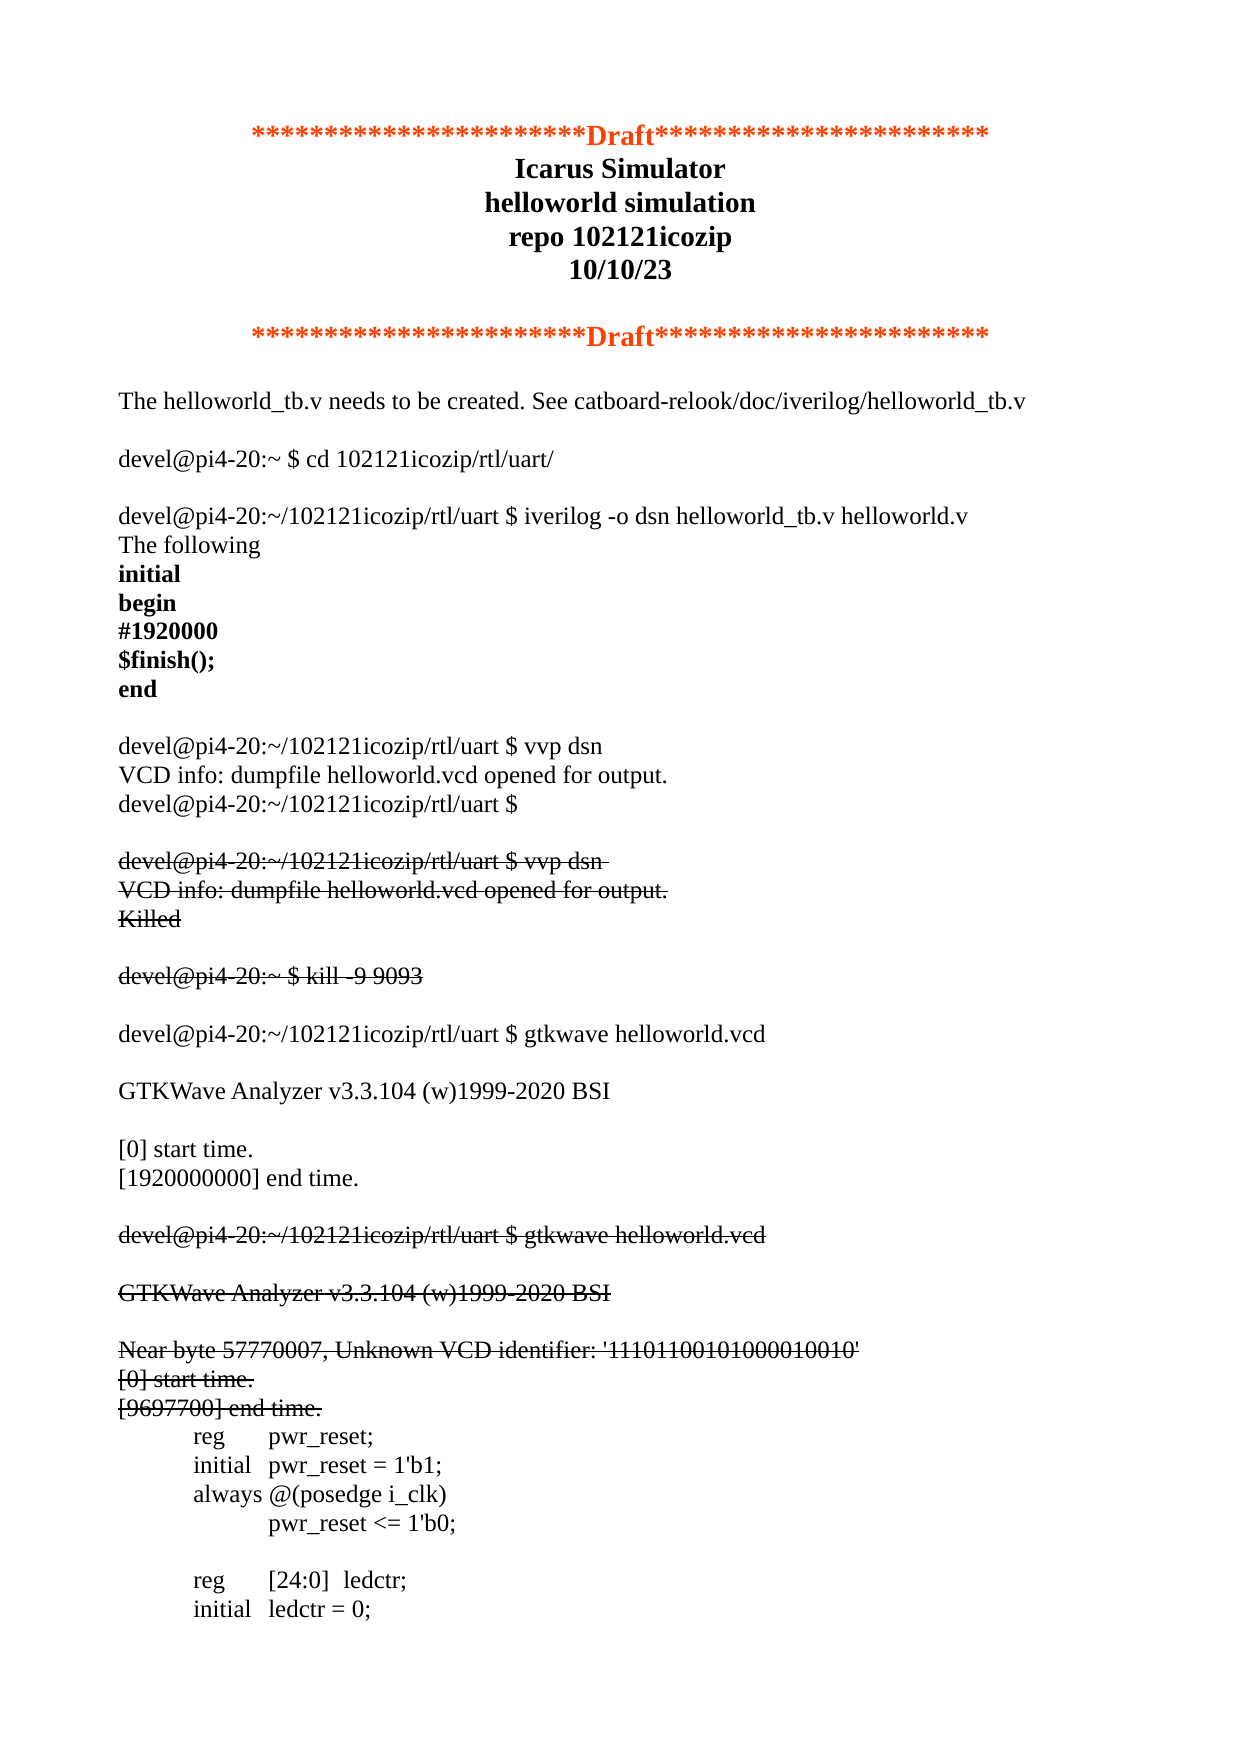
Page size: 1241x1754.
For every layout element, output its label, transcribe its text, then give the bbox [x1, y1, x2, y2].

text initial pwr_reset = 1'b1; [118, 1450, 1122, 1479]
text GTKWave Analyzer v3.3.104 (w)1999-2020 BSI [118, 1278, 1122, 1306]
text devel@pi4-20:~/102121icozip/rtl/uart $ iverilog -o dsn helloworld_tb.v helloworld.v [118, 501, 1122, 530]
text devel@pi4-20:~/102121icozip/rtl/uart $ [118, 789, 1122, 818]
text [0] start time. [118, 1134, 1122, 1163]
text reg pwr_reset; [118, 1421, 1122, 1450]
text $finish(); [118, 645, 1122, 674]
text pwr_reset <= 1'b0; [118, 1508, 1122, 1536]
text The helloworld_tb.v needs to be created. See catboard-relook/doc/iverilog/helloworld_tb.v [118, 386, 1122, 415]
text devel@pi4-20:~ $ cd 102121icozip/rtl/uart/ [118, 444, 1122, 473]
text GTKWave Analyzer v3.3.104 (w)1999-2020 BSI [118, 1076, 1122, 1105]
text [9697700] end time. [118, 1393, 1122, 1421]
text The following [118, 530, 1122, 559]
text devel@pi4-20:~/102121icozip/rtl/uart $ gtkwave helloworld.vcd [118, 1019, 1122, 1048]
text ***********************Draft*********************** [118, 118, 1122, 152]
text ***********************Draft*********************** [118, 319, 1122, 353]
text devel@pi4-20:~/102121icozip/rtl/uart $ vvp dsn [118, 731, 1122, 760]
text always @(posedge i_clk) [118, 1479, 1122, 1508]
text helloworld simulation [118, 185, 1122, 219]
text VCD info: dumpfile helloworld.vcd opened for output. [118, 760, 1122, 789]
text 10/10/23 [118, 252, 1122, 286]
text initial ledctr = 0; [118, 1594, 1122, 1623]
text reg [24:0] ledctr; [118, 1565, 1122, 1594]
text repo 102121icozip [118, 219, 1122, 252]
text end [118, 674, 1122, 703]
text devel@pi4-20:~/102121icozip/rtl/uart $ gtkwave helloworld.vcd [118, 1220, 1122, 1249]
text #1920000 [118, 616, 1122, 645]
text Icarus Simulator [118, 152, 1122, 185]
text Killed [118, 904, 1122, 933]
text Near byte 57770007, Unknown VCD identifier: '11101100101000010010' [118, 1335, 1122, 1364]
text [1920000000] end time. [118, 1163, 1122, 1191]
text devel@pi4-20:~ $ kill -9 9093 [118, 961, 1122, 990]
text initial [118, 559, 1122, 588]
text devel@pi4-20:~/102121icozip/rtl/uart $ vvp dsn [118, 846, 1122, 875]
text [0] start time. [118, 1364, 1122, 1393]
text begin [118, 588, 1122, 616]
text VCD info: dumpfile helloworld.vcd opened for output. [118, 875, 1122, 904]
